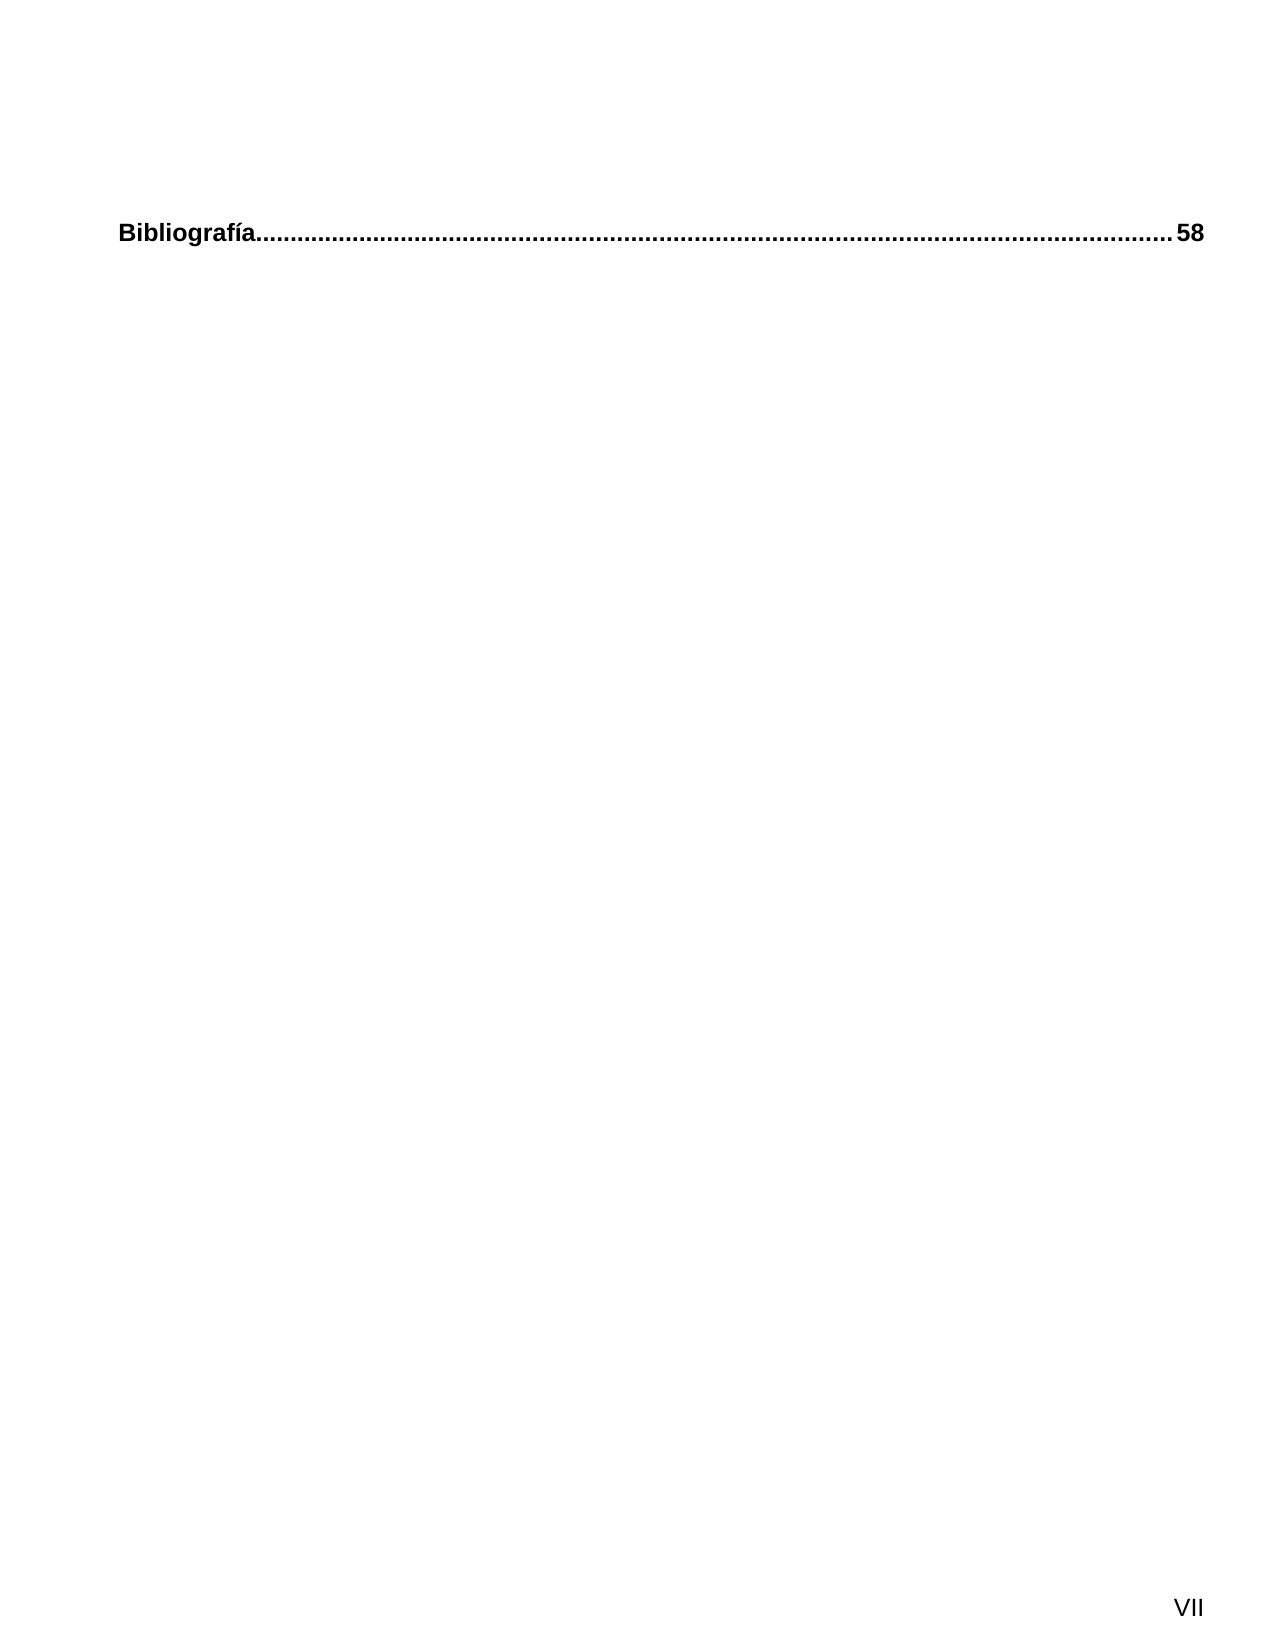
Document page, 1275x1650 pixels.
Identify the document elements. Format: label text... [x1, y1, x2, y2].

text Bibliografía 58 [118, 225, 1204, 246]
